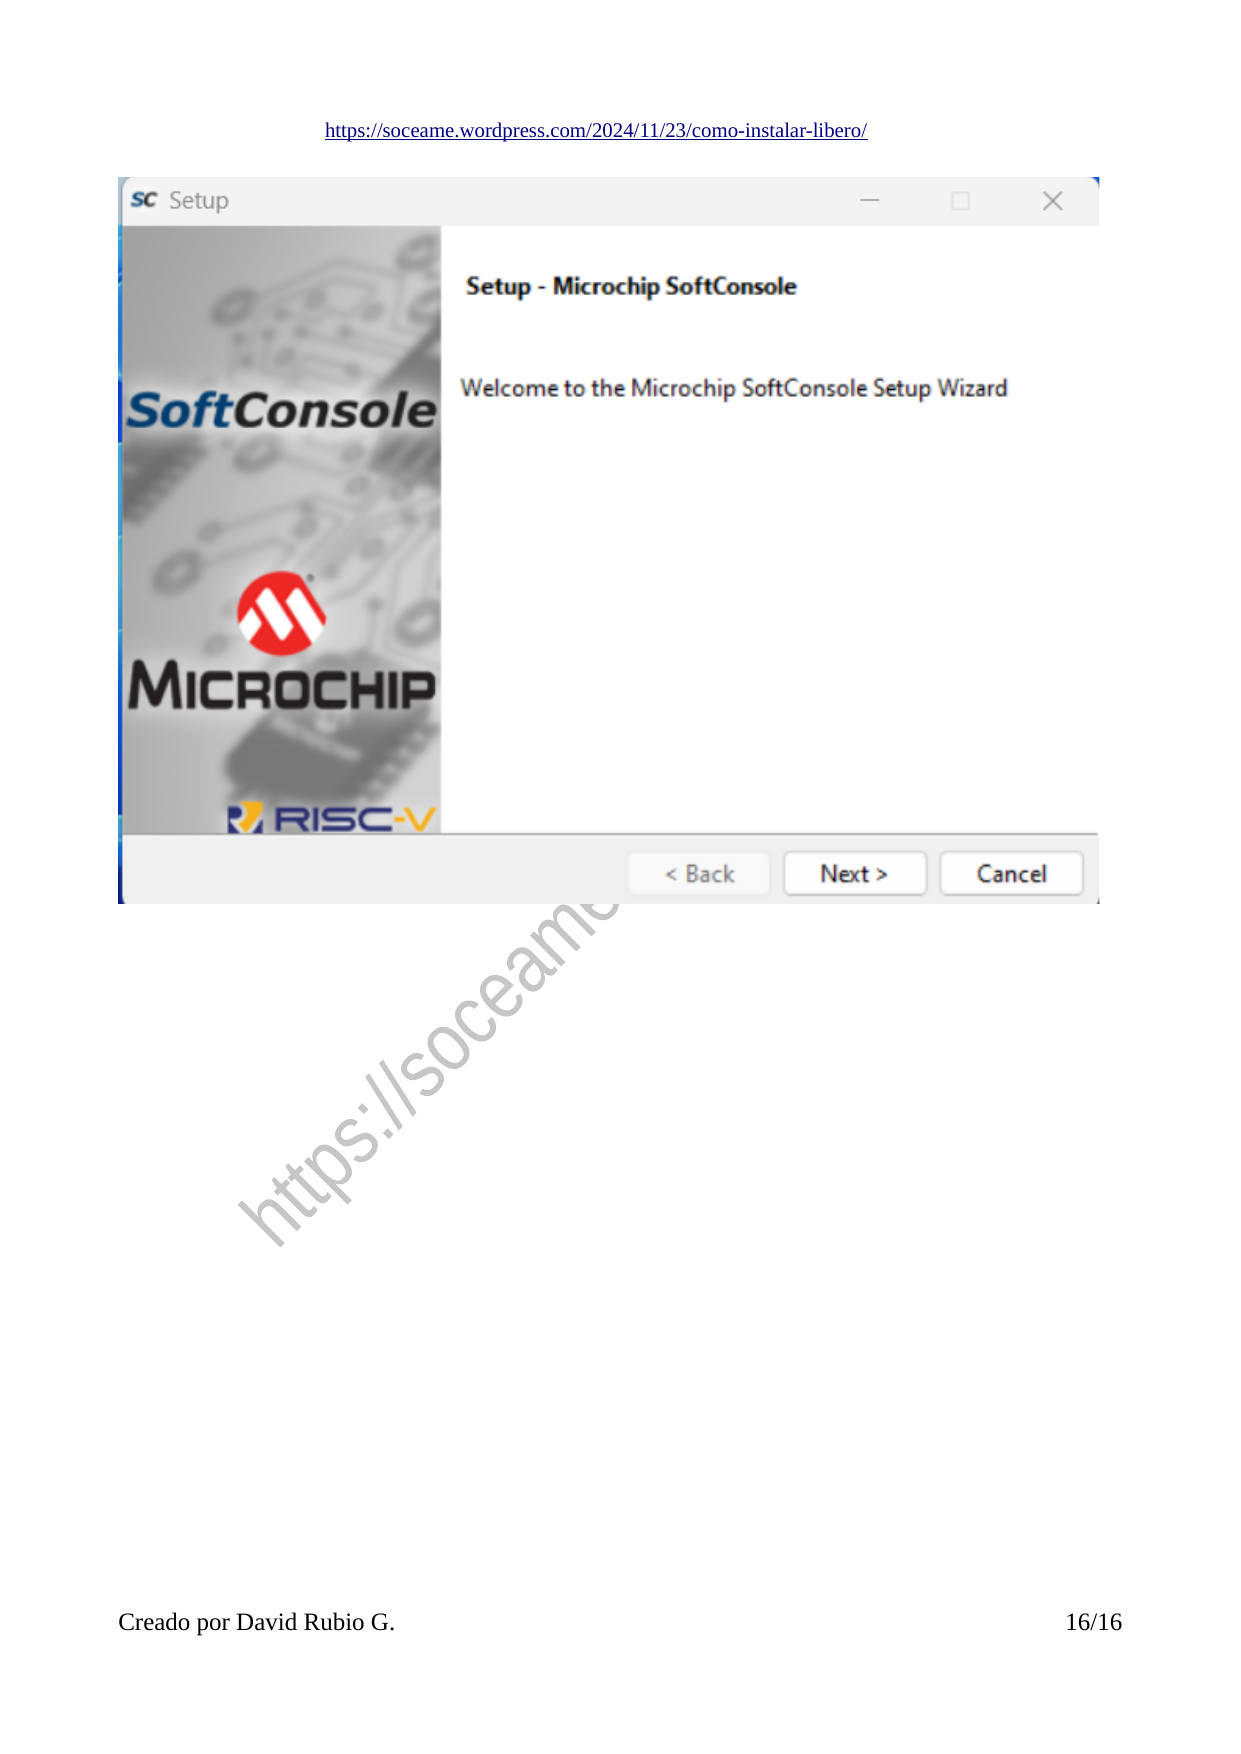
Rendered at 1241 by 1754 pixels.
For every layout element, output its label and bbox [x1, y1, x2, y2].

picture [118, 177, 1100, 904]
